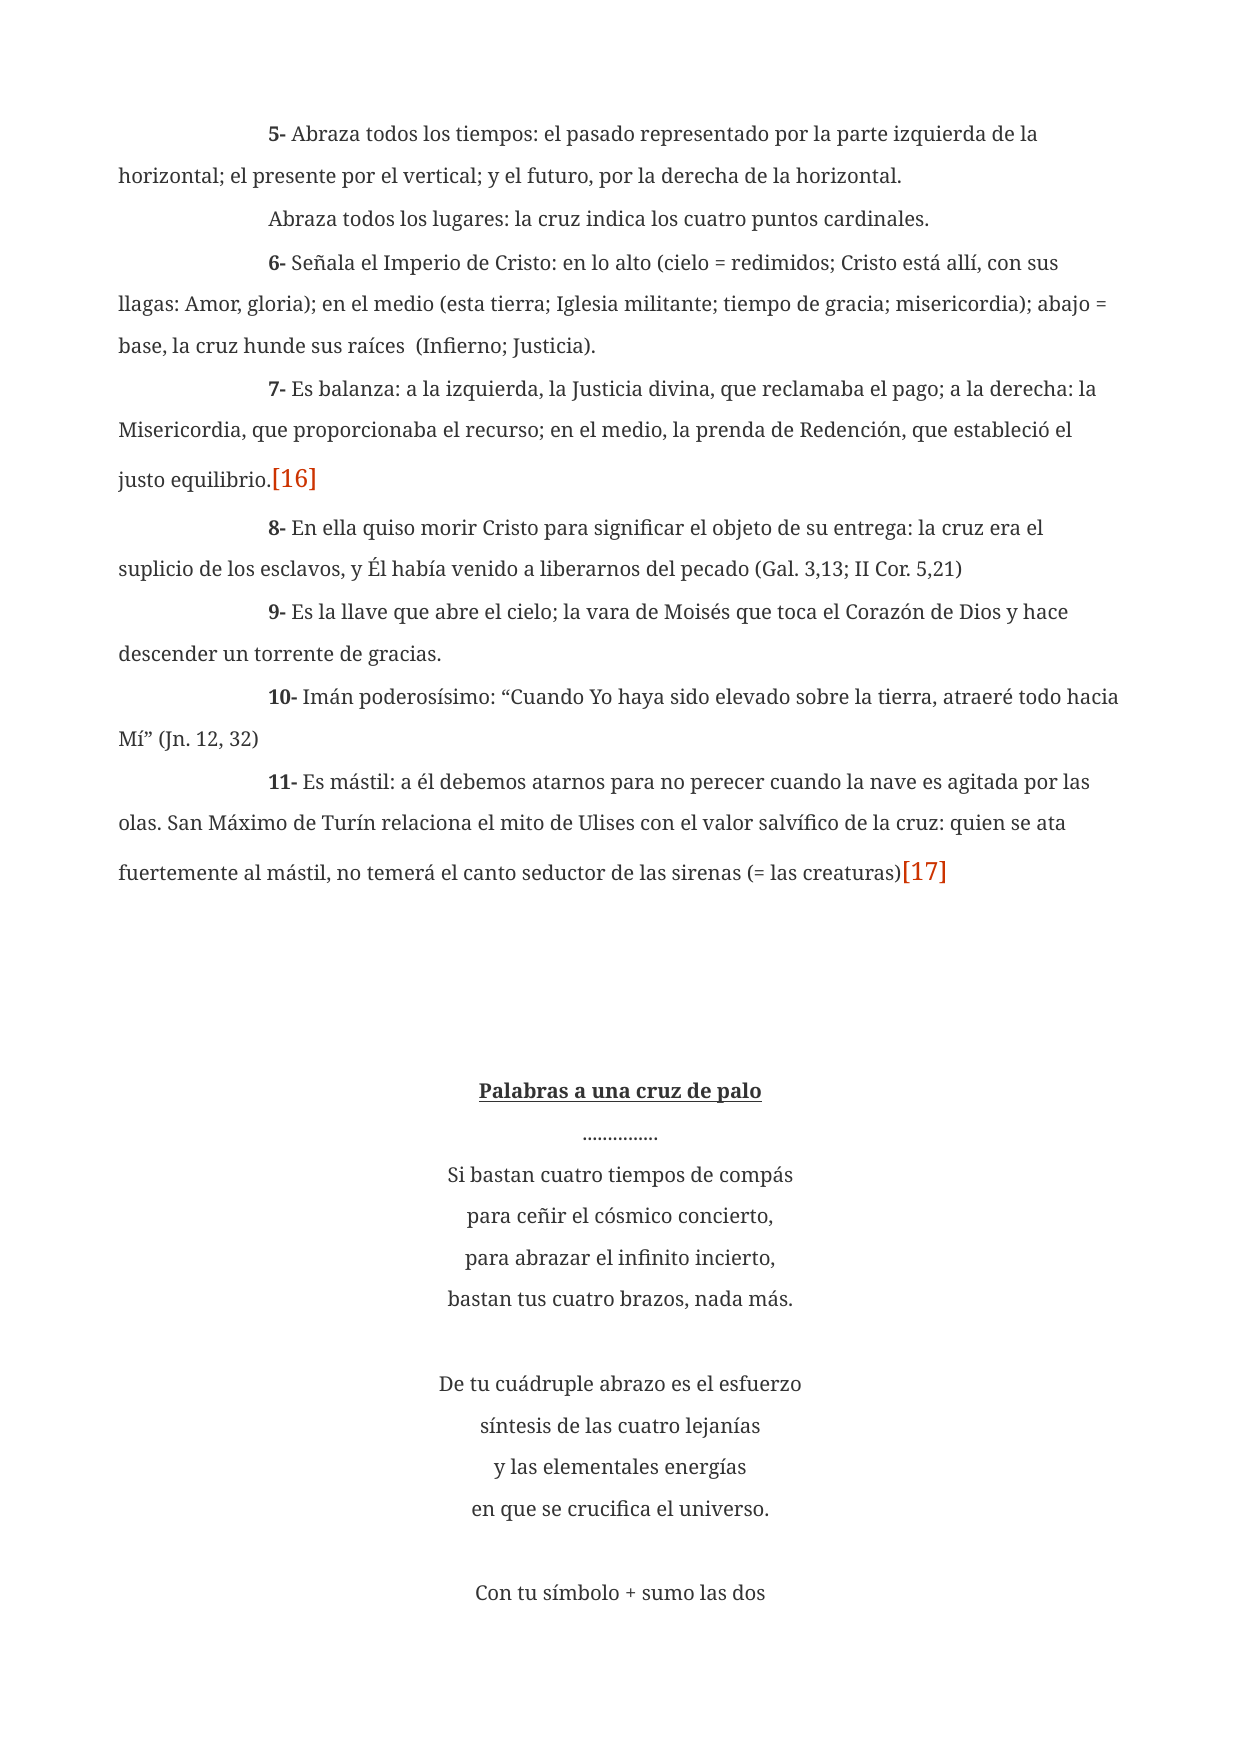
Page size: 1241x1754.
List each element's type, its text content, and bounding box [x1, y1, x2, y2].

text Abraza todos los lugares: la cruz indica los cuatro puntos cardinales. [118, 203, 1122, 232]
text bastan tus cuatro brazos, nada más. [118, 1285, 1122, 1313]
text para abrazar el infinito incierto, [118, 1243, 1122, 1271]
text en que se crucifica el universo. [118, 1494, 1122, 1522]
text Palabras a una cruz de palo [118, 1077, 1122, 1105]
text 11- Es mástil: a él debemos atarnos para no perecer cuando la nave es agitada por las olas. San Máximo de Turín relaciona el mito de Ulises con el valor salvífico de la cruz: quien se ata fuertemente al mástil, no temerá el canto seductor de las sirenas (= las creaturas)[17] [118, 766, 1122, 888]
text Si bastan cuatro tiempos de compás [118, 1160, 1122, 1188]
text 9- Es la llave que abre el cielo; la vara de Moisés que toca el Corazón de Dios y hace descender un torrente de gracias. [118, 596, 1122, 667]
text 5- Abraza todos los tiempos: el pasado representado por la parte izquierda de la horizontal; el presente por el vertical; y el futuro, por la derecha de la horizontal. [118, 118, 1122, 189]
text 10- Imán poderosísimo: “Cuando Yo haya sido elevado sobre la tierra, atraeré todo hacia Mí” (Jn. 12, 32) [118, 681, 1122, 752]
text 8- En ella quiso morir Cristo para significar el objeto de su entrega: la cruz era el suplicio de los esclavos, y Él había venido a liberarnos del pecado (Gal. 3,13; II Cor. 5,21) [118, 512, 1122, 583]
text para ceñir el cósmico concierto, [118, 1202, 1122, 1229]
text 6- Señala el Imperio de Cristo: en lo alto (cielo = redimidos; Cristo está allí, con sus llagas: Amor, gloria); en el medio (esta tierra; Iglesia militante; tiempo de gracia; misericordia); abajo = base, la cruz hunde sus raíces (Infierno; Justicia). [118, 247, 1122, 359]
text y las elementales energías [118, 1453, 1122, 1481]
text síntesis de las cuatro lejanías [118, 1411, 1122, 1439]
text De tu cuádruple abrazo es el esfuerzo [118, 1370, 1122, 1397]
text 7- Es balanza: a la izquierda, la Justicia divina, que reclamaba el pago; a la derecha: la Misericordia, que proporcionaba el recurso; en el medio, la prenda de Redención, que estableció el justo equilibrio.[16] [118, 373, 1122, 495]
text ............... [118, 1119, 1122, 1146]
text Con tu símbolo + sumo las dos [118, 1579, 1122, 1607]
